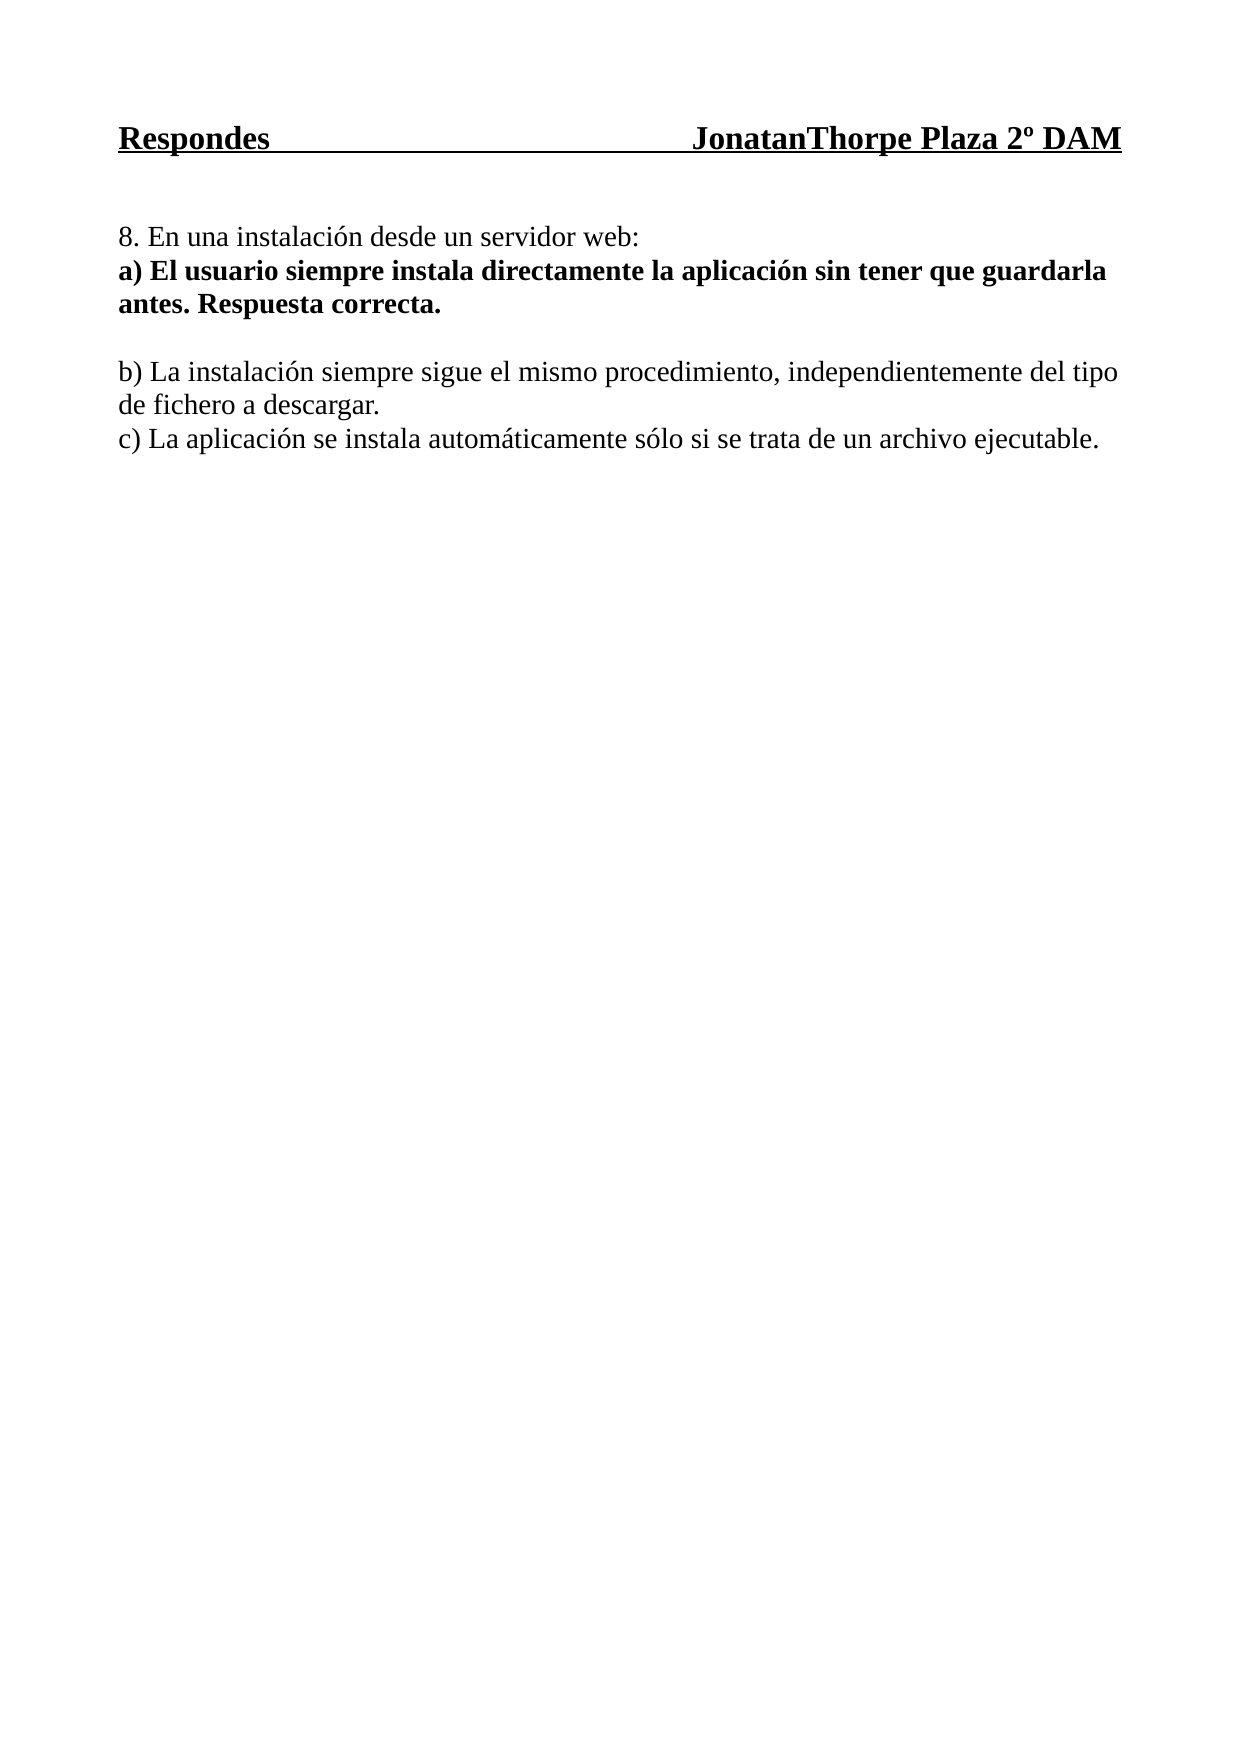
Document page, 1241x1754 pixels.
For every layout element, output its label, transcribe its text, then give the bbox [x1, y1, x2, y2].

text a) El usuario siempre instala directamente la aplicación sin tener que guardarla antes. Respuesta correcta. [118, 253, 1122, 320]
text c) La aplicación se instala automáticamente sólo si se trata de un archivo ejecutable. [118, 421, 1122, 454]
text 8. En una instalación desde un servidor web: [118, 219, 1122, 253]
text b) La instalación siempre sigue el mismo procedimiento, independientemente del tipo de fichero a descargar. [118, 354, 1122, 421]
